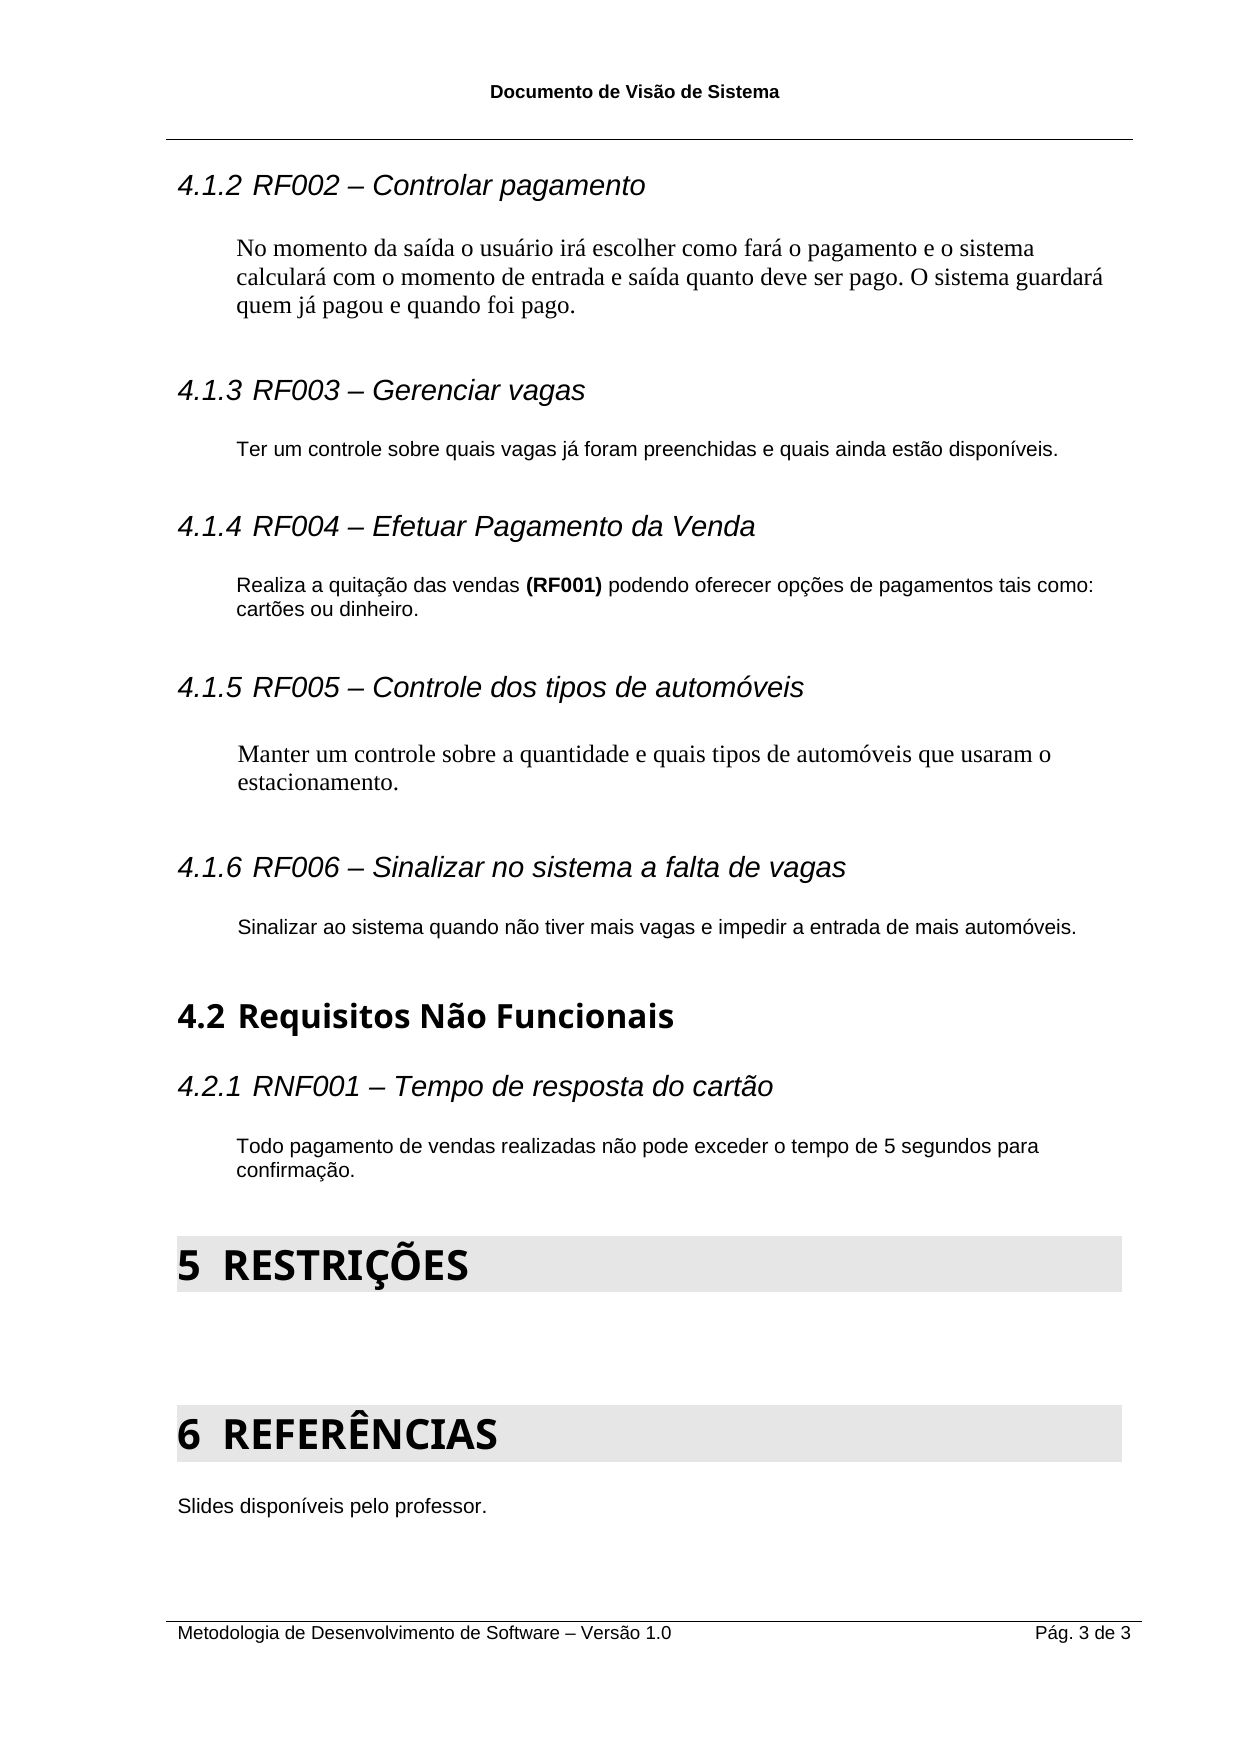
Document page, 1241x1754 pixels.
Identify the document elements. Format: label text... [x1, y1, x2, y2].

subtitle RESTRIÇÕES [177, 1236, 1122, 1292]
subtitle RF006 – Sinalizar no sistema a falta de vagas [177, 850, 1122, 883]
subtitle RF002 – Controlar pagamento [177, 168, 1122, 202]
text Realiza a quitação das vendas (RF001) podendo oferecer opções de pagamentos tais como: cartões ou dinheiro. [236, 573, 1122, 621]
subtitle Requisitos Não Funcionais [177, 992, 1122, 1038]
text No momento da saída o usuário irá escolher como fará o pagamento e o sistema calculará com o momento de entrada e saída quanto deve ser pago. O sistema guardará quem já pagou e quando foi pago. [236, 233, 1122, 319]
subtitle RF003 – Gerenciar vagas [177, 373, 1122, 406]
subtitle RNF001 – Tempo de resposta do cartão [177, 1069, 1122, 1103]
text Manter um controle sobre a quantidade e quais tipos de automóveis que usaram o estacionamento. [237, 739, 1122, 796]
text Slides disponíveis pelo professor. [177, 1493, 1122, 1517]
text Ter um controle sobre quais vagas já foram preenchidas e quais ainda estão disponíveis. [236, 437, 1122, 461]
subtitle RF004 – Efetuar Pagamento da Venda [177, 509, 1122, 543]
subtitle RF005 – Controle dos tipos de automóveis [177, 670, 1122, 704]
subtitle REFERÊNCIAS [177, 1405, 1122, 1462]
text Sinalizar ao sistema quando não tiver mais vagas e impedir a entrada de mais automóveis. [177, 915, 1122, 939]
text Todo pagamento de vendas realizadas não pode exceder o tempo de 5 segundos para confirmação. [236, 1134, 1122, 1182]
